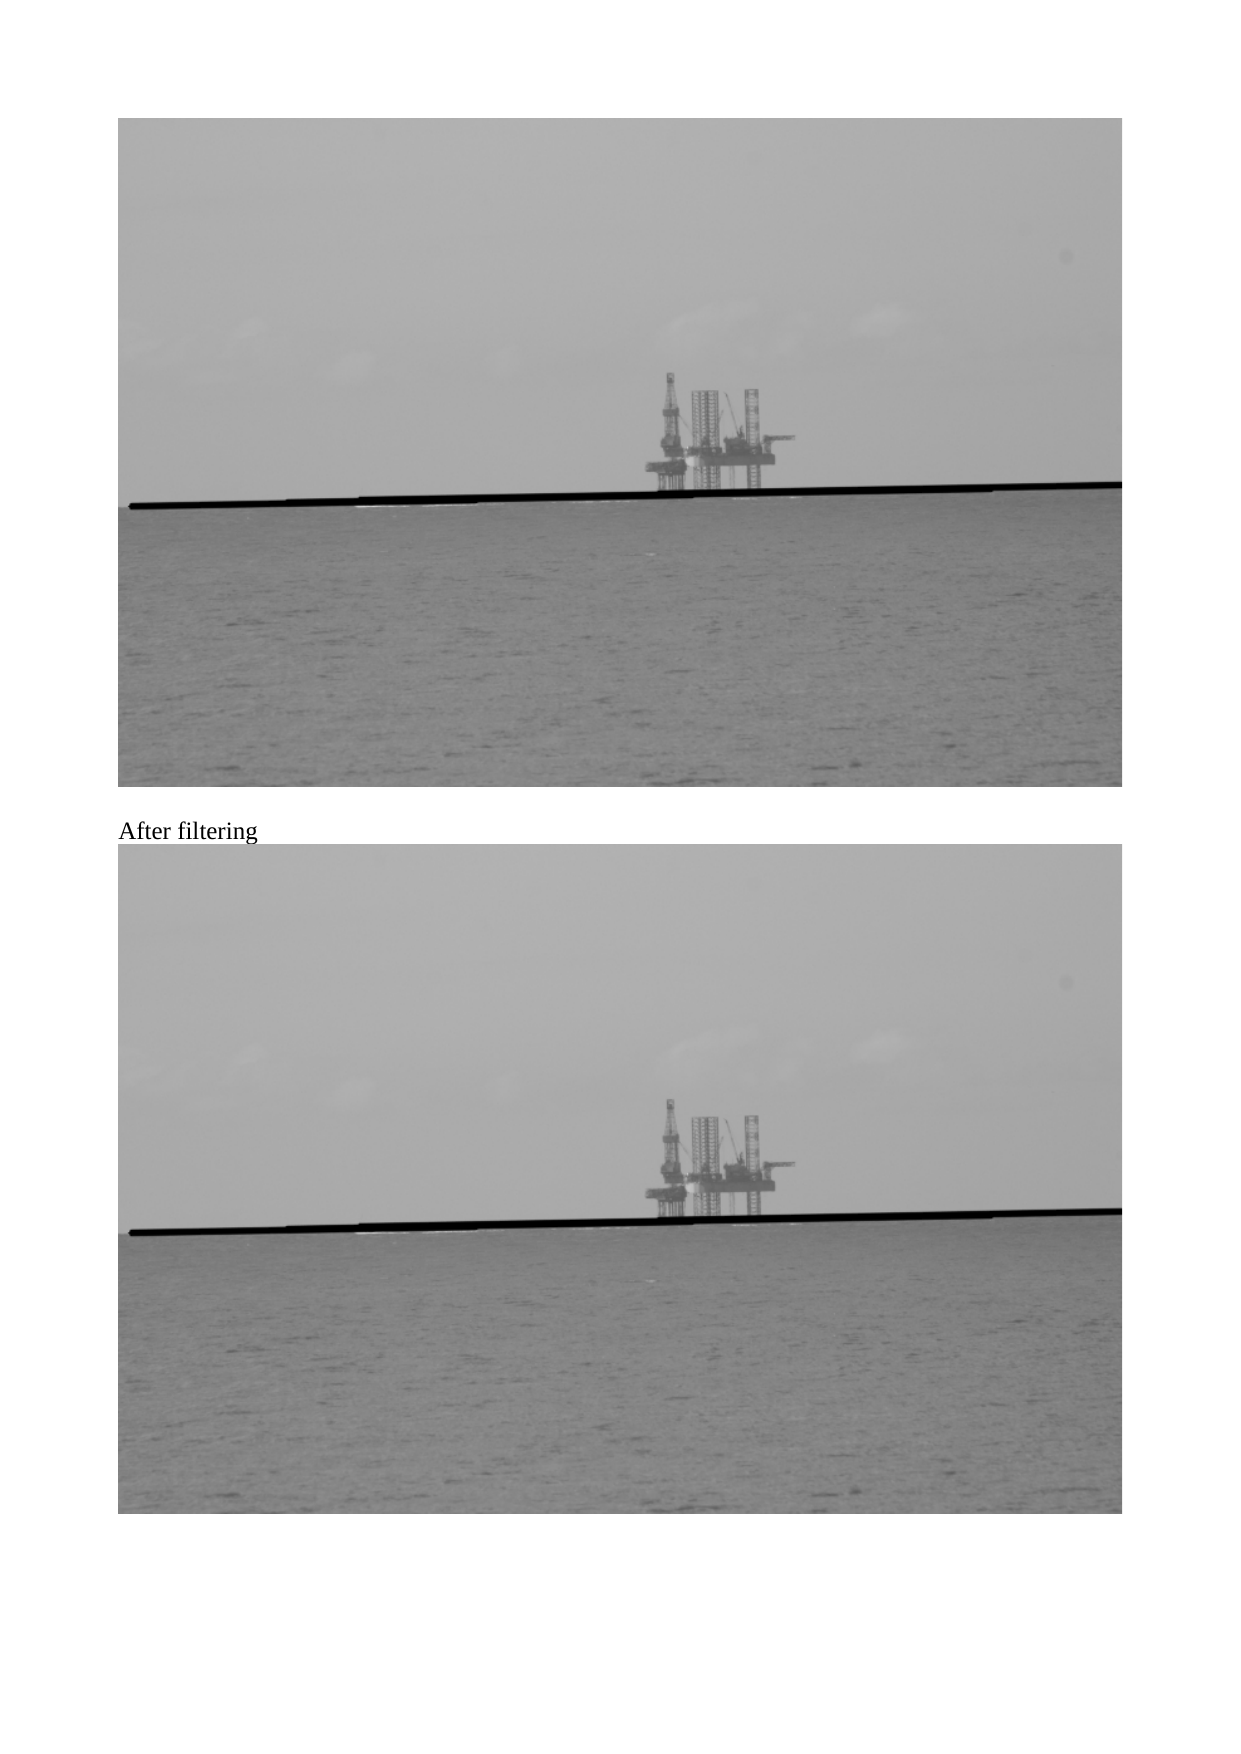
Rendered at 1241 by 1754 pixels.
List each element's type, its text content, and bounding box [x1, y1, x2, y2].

picture [118, 844, 1123, 1514]
text After filtering [118, 816, 1122, 844]
picture [118, 118, 1123, 787]
